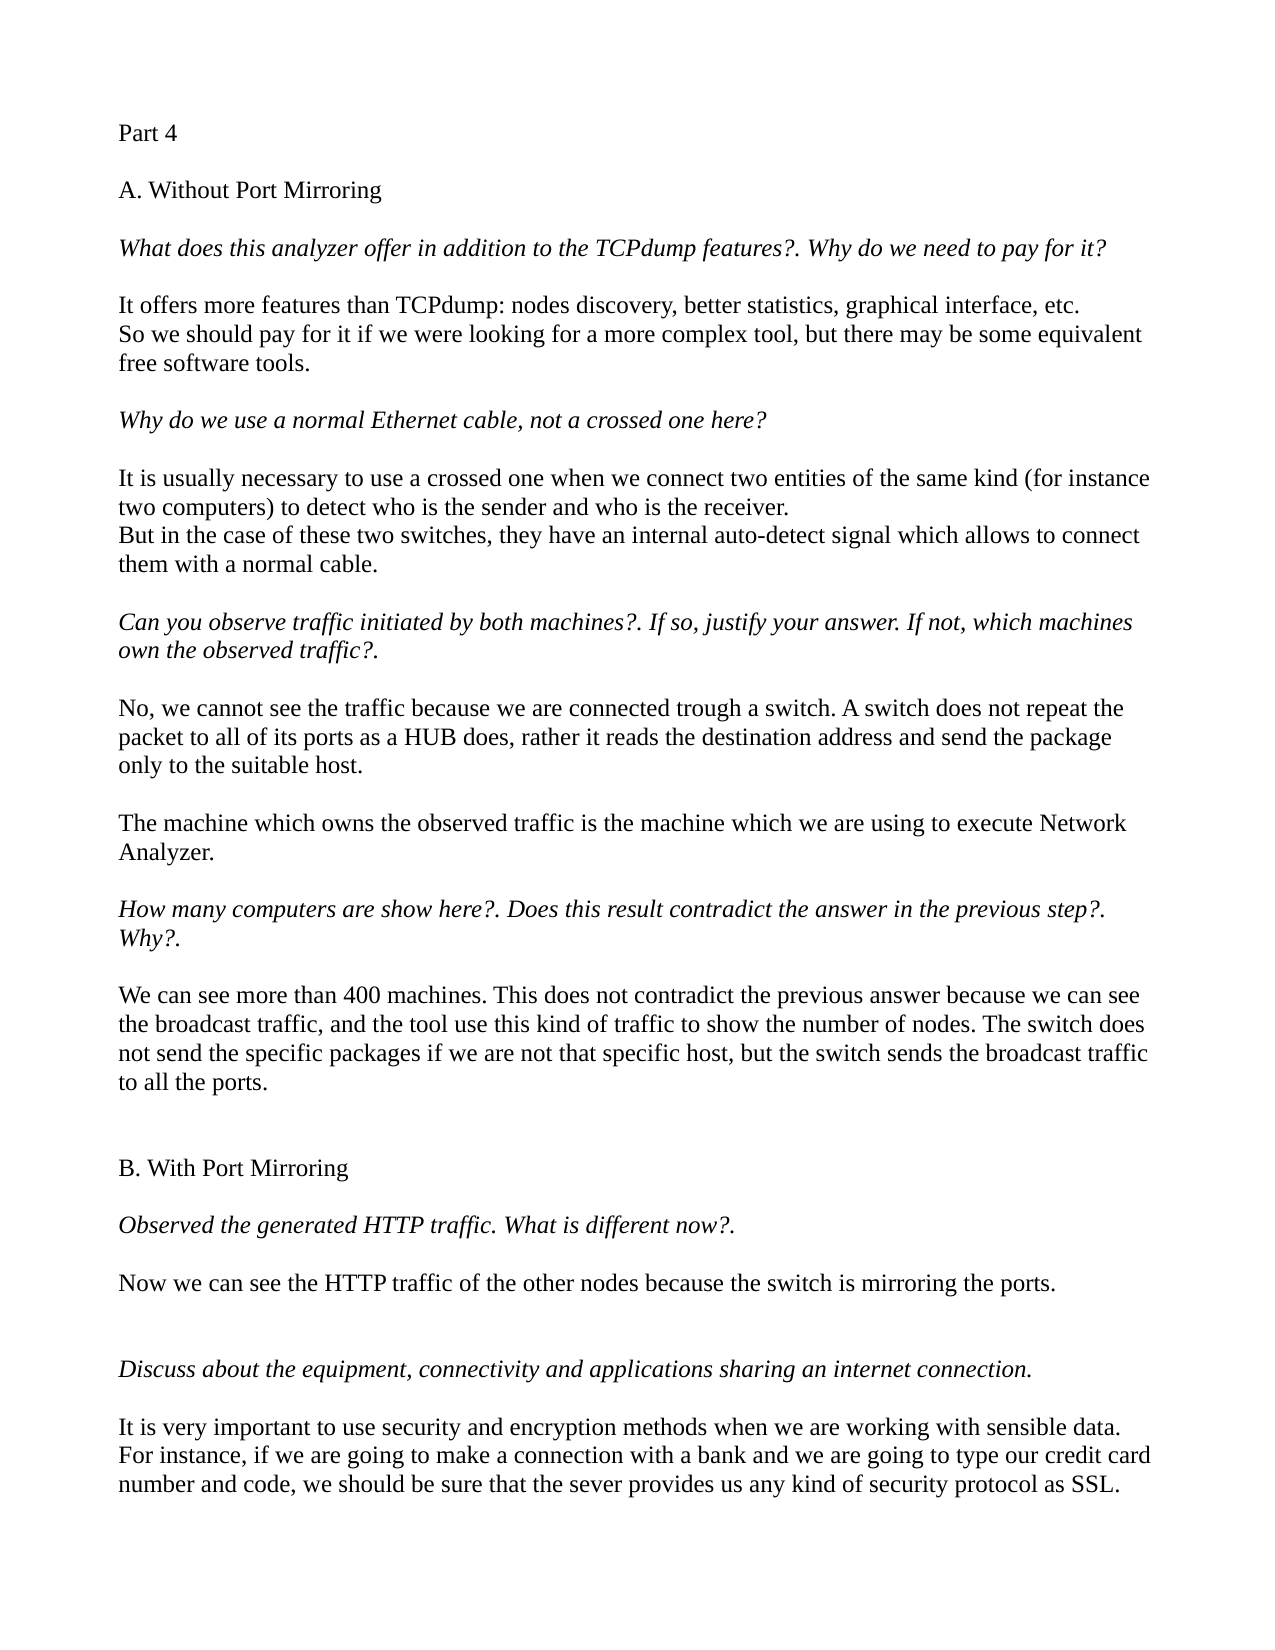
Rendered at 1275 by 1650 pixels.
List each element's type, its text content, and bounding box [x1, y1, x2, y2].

text B. With Port Mirroring [118, 1153, 1157, 1182]
text But in the case of these two switches, they have an internal auto-detect signal which allows to connect them with a normal cable. [118, 521, 1157, 578]
text Observed the generated HTTP traffic. What is different now?. [118, 1211, 1157, 1239]
text No, we cannot see the traffic because we are connected trough a switch. A switch does not repeat the packet to all of its ports as a HUB does, rather it reads the destination address and send the package only to the suitable host. [118, 693, 1157, 779]
text It is usually necessary to use a crossed one when we connect two entities of the same kind (for instance two computers) to detect who is the sender and who is the receiver. [118, 463, 1157, 521]
text Why do we use a normal Ethernet cable, not a crossed one here? [118, 406, 1157, 434]
text It is very important to use security and encryption methods when we are working with sensible data. For instance, if we are going to make a connection with a bank and we are going to type our credit card number and code, we should be sure that the sever provides us any kind of security protocol as SSL. [118, 1412, 1157, 1498]
text Discuss about the equipment, connectivity and applications sharing an internet connection. [118, 1354, 1157, 1383]
text What does this analyzer offer in addition to the TCPdump features?. Why do we need to pay for it? [118, 233, 1157, 262]
text Can you observe traffic initiated by both machines?. If so, justify your answer. If not, which machines own the observed traffic?. [118, 607, 1157, 664]
text It offers more features than TCPdump: nodes discovery, better statistics, graphical interface, etc. So we should pay for it if we were looking for a more complex tool, but there may be some equivalent free software tools. [118, 291, 1157, 377]
text The machine which owns the observed traffic is the machine which we are using to execute Network Analyzer. [118, 808, 1157, 866]
text How many computers are show here?. Does this result contradict the answer in the previous step?. Why?. [118, 894, 1157, 952]
text Part 4 [118, 118, 1157, 147]
text A. Without Port Mirroring [118, 176, 1157, 204]
text We can see more than 400 machines. This does not contradict the previous answer because we can see the broadcast traffic, and the tool use this kind of traffic to show the number of nodes. The switch does not send the specific packages if we are not that specific host, but the switch sends the broadcast traffic to all the ports. [118, 981, 1157, 1096]
text Now we can see the HTTP traffic of the other nodes because the switch is mirroring the ports. [118, 1268, 1157, 1297]
